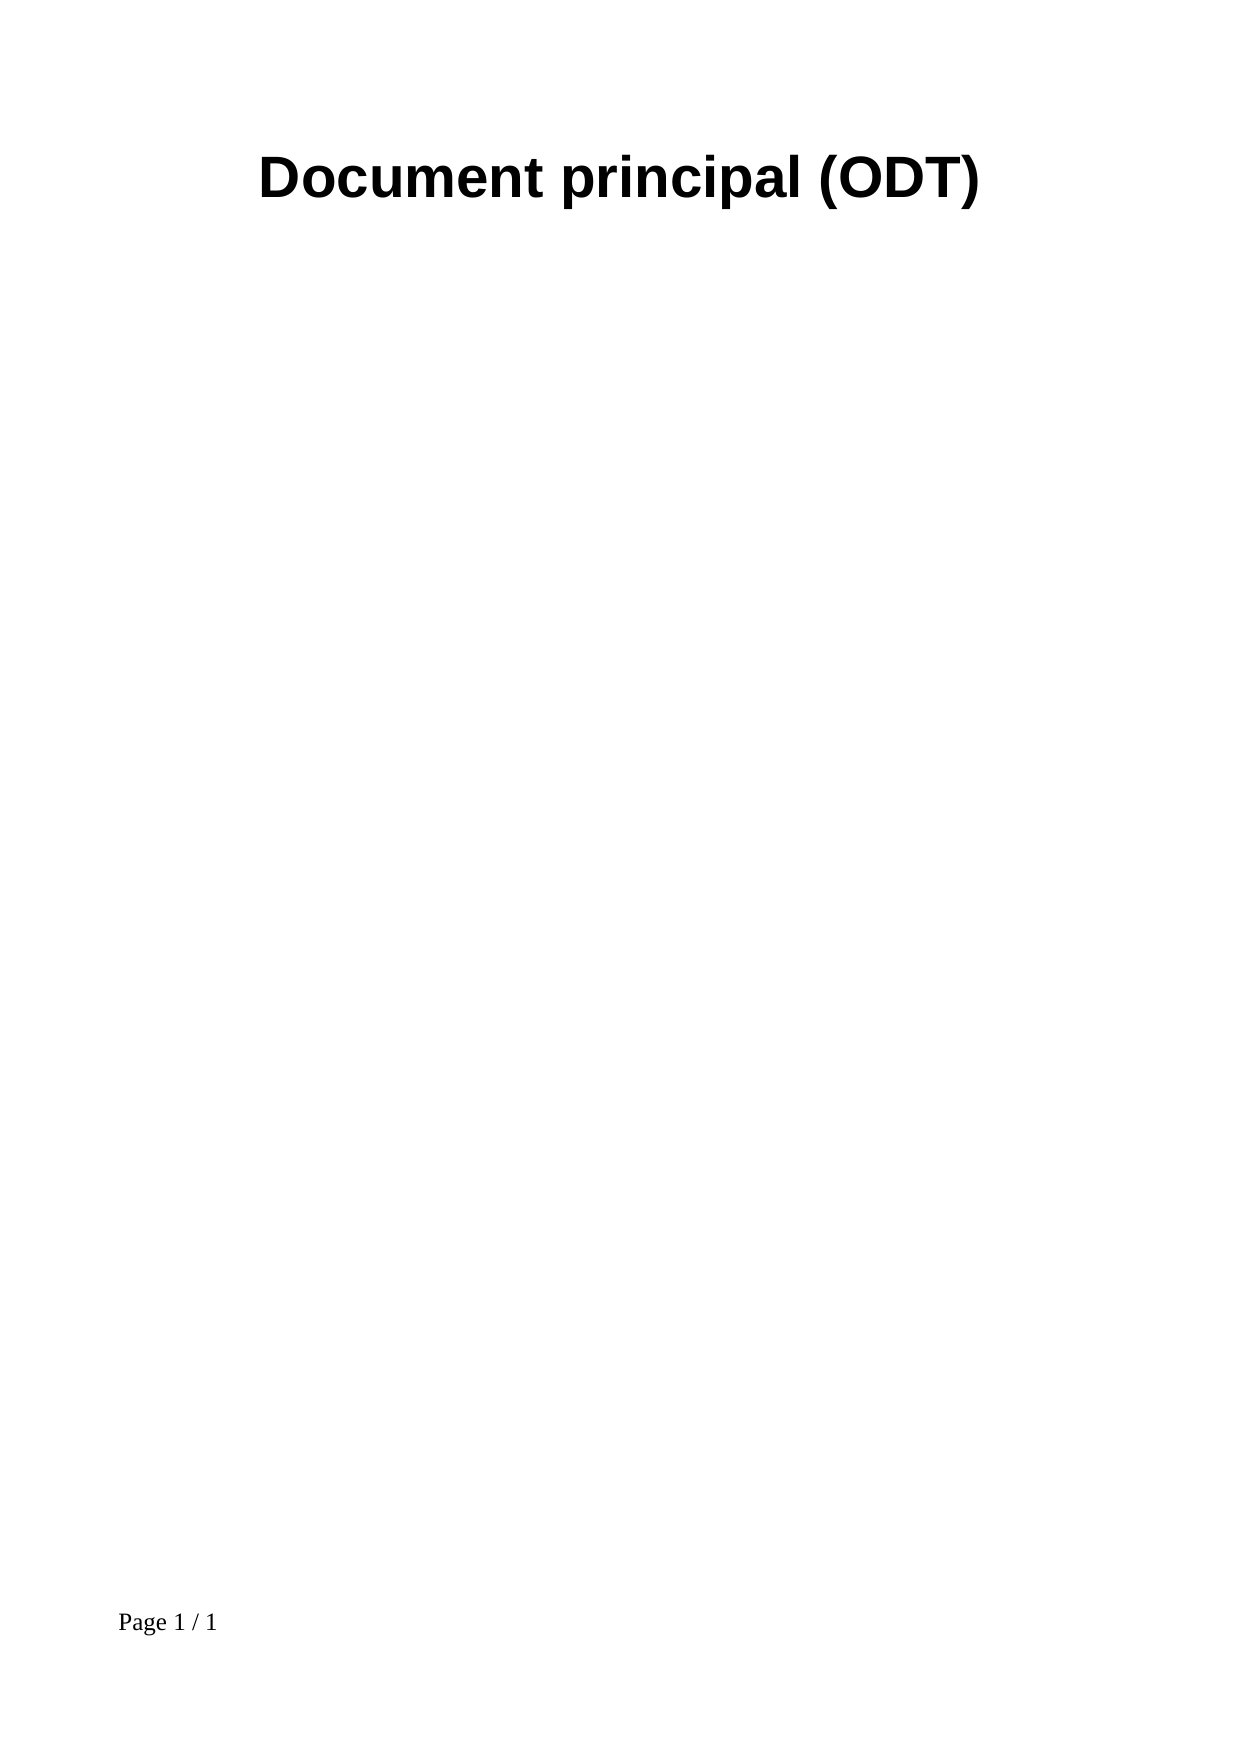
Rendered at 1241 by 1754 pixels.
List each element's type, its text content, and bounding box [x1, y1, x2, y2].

title Document principal (ODT) [118, 143, 1122, 210]
